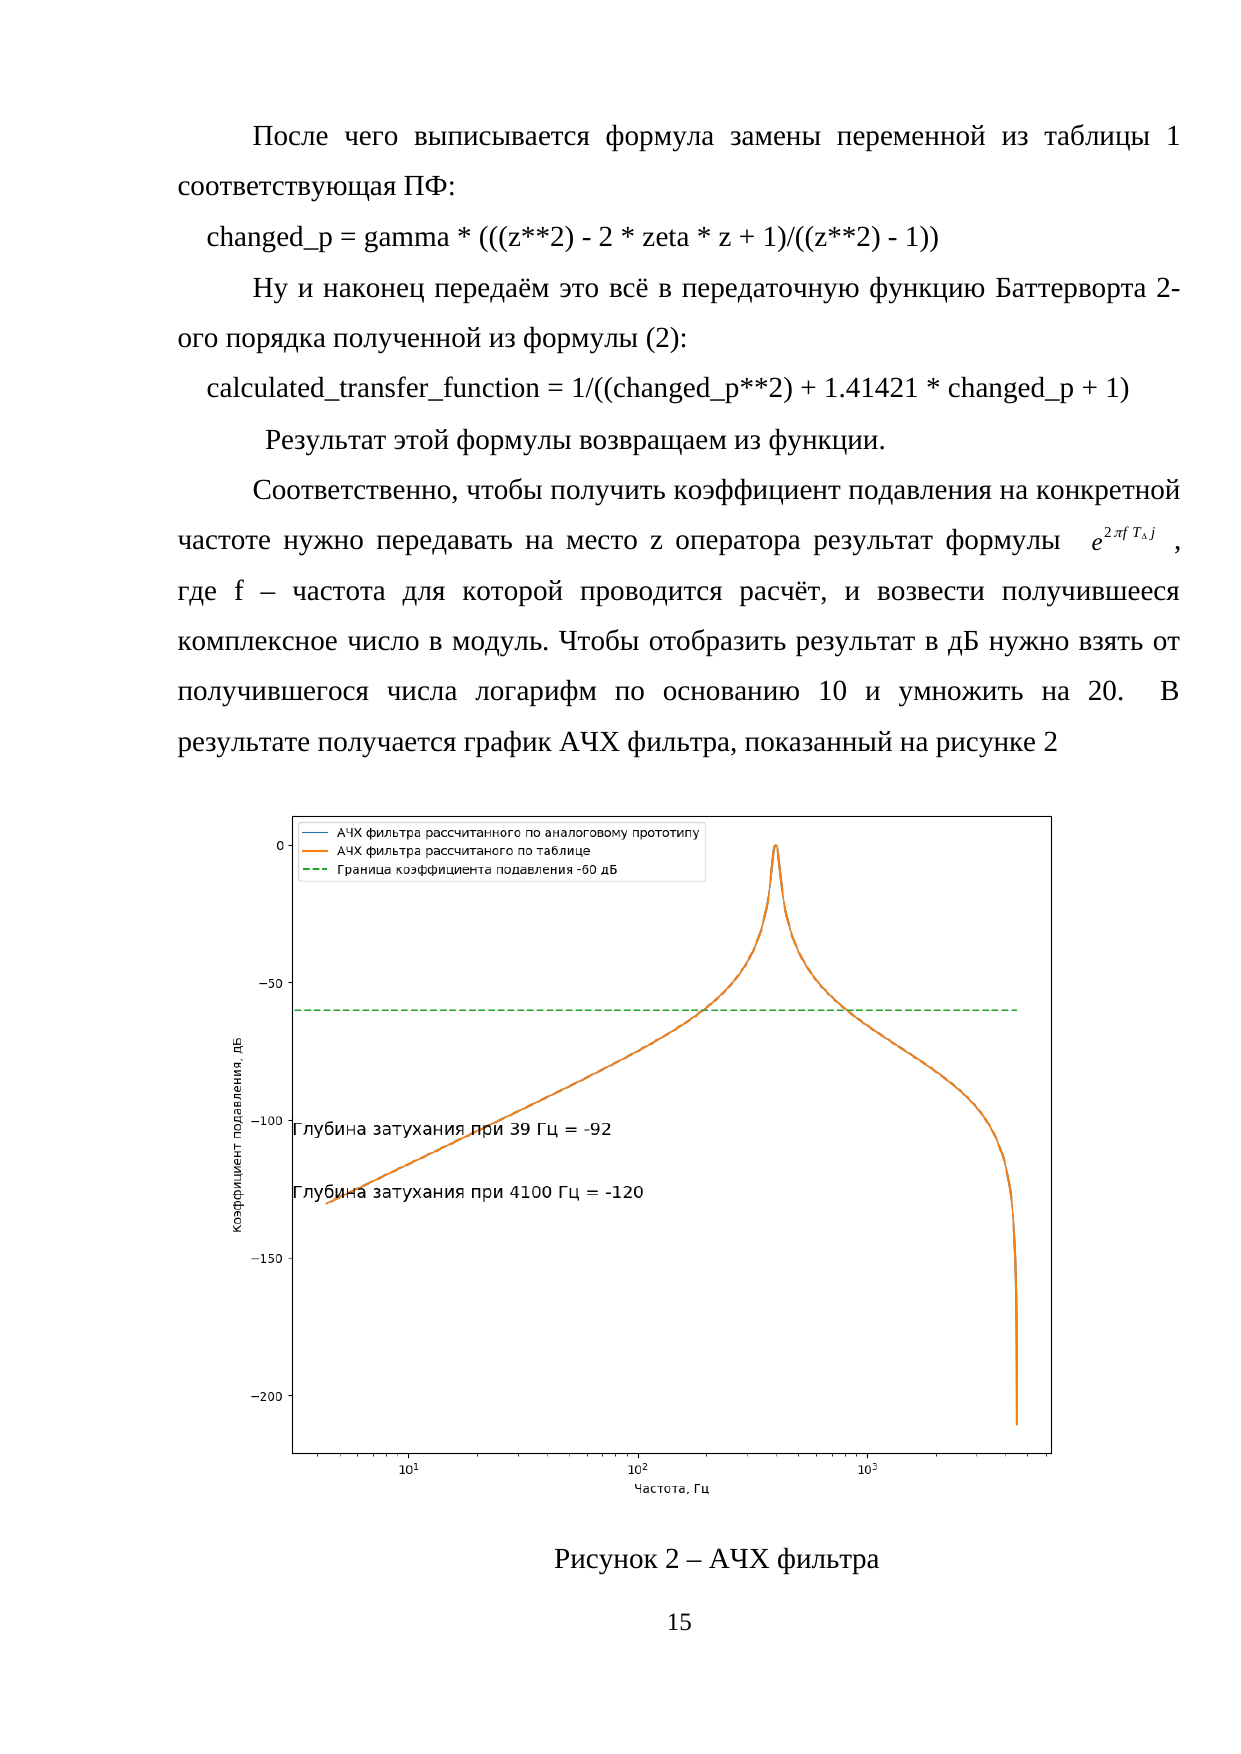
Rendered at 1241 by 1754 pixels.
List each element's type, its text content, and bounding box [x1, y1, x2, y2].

text Соответственно, чтобы получить коэффициент подавления на конкретной частоте нужно передавать на место z оператора результат формулы , где f – частота для которой проводится расчёт, и возвести получившееся комплексное число в модуль. Чтобы отобразить результат в дБ нужно взять от получившегося числа логарифм по основанию 10 и умножить на 20. В результате получается график АЧХ фильтра, показанный на рисунке 2 [177, 472, 1181, 757]
text calculated_transfer_function = 1/((changed_p**2) + 1.41421 * changed_p + 1) [177, 371, 1181, 404]
text Ну и наконец передаём это всё в передаточную функцию Баттерворта 2-ого порядка полученной из формулы (2): [177, 270, 1181, 354]
text После чего выписывается формула замены переменной из таблицы 1 соответствующая ПФ: [177, 118, 1181, 202]
text Рисунок 2 – АЧХ фильтра [177, 774, 1181, 1575]
picture [212, 768, 1098, 1508]
text changed_p = gamma * (((z**2) - 2 * zeta * z + 1)/((z**2) - 1)) [177, 219, 1181, 252]
text Результат этой формулы возвращаем из функции. [177, 422, 1181, 455]
